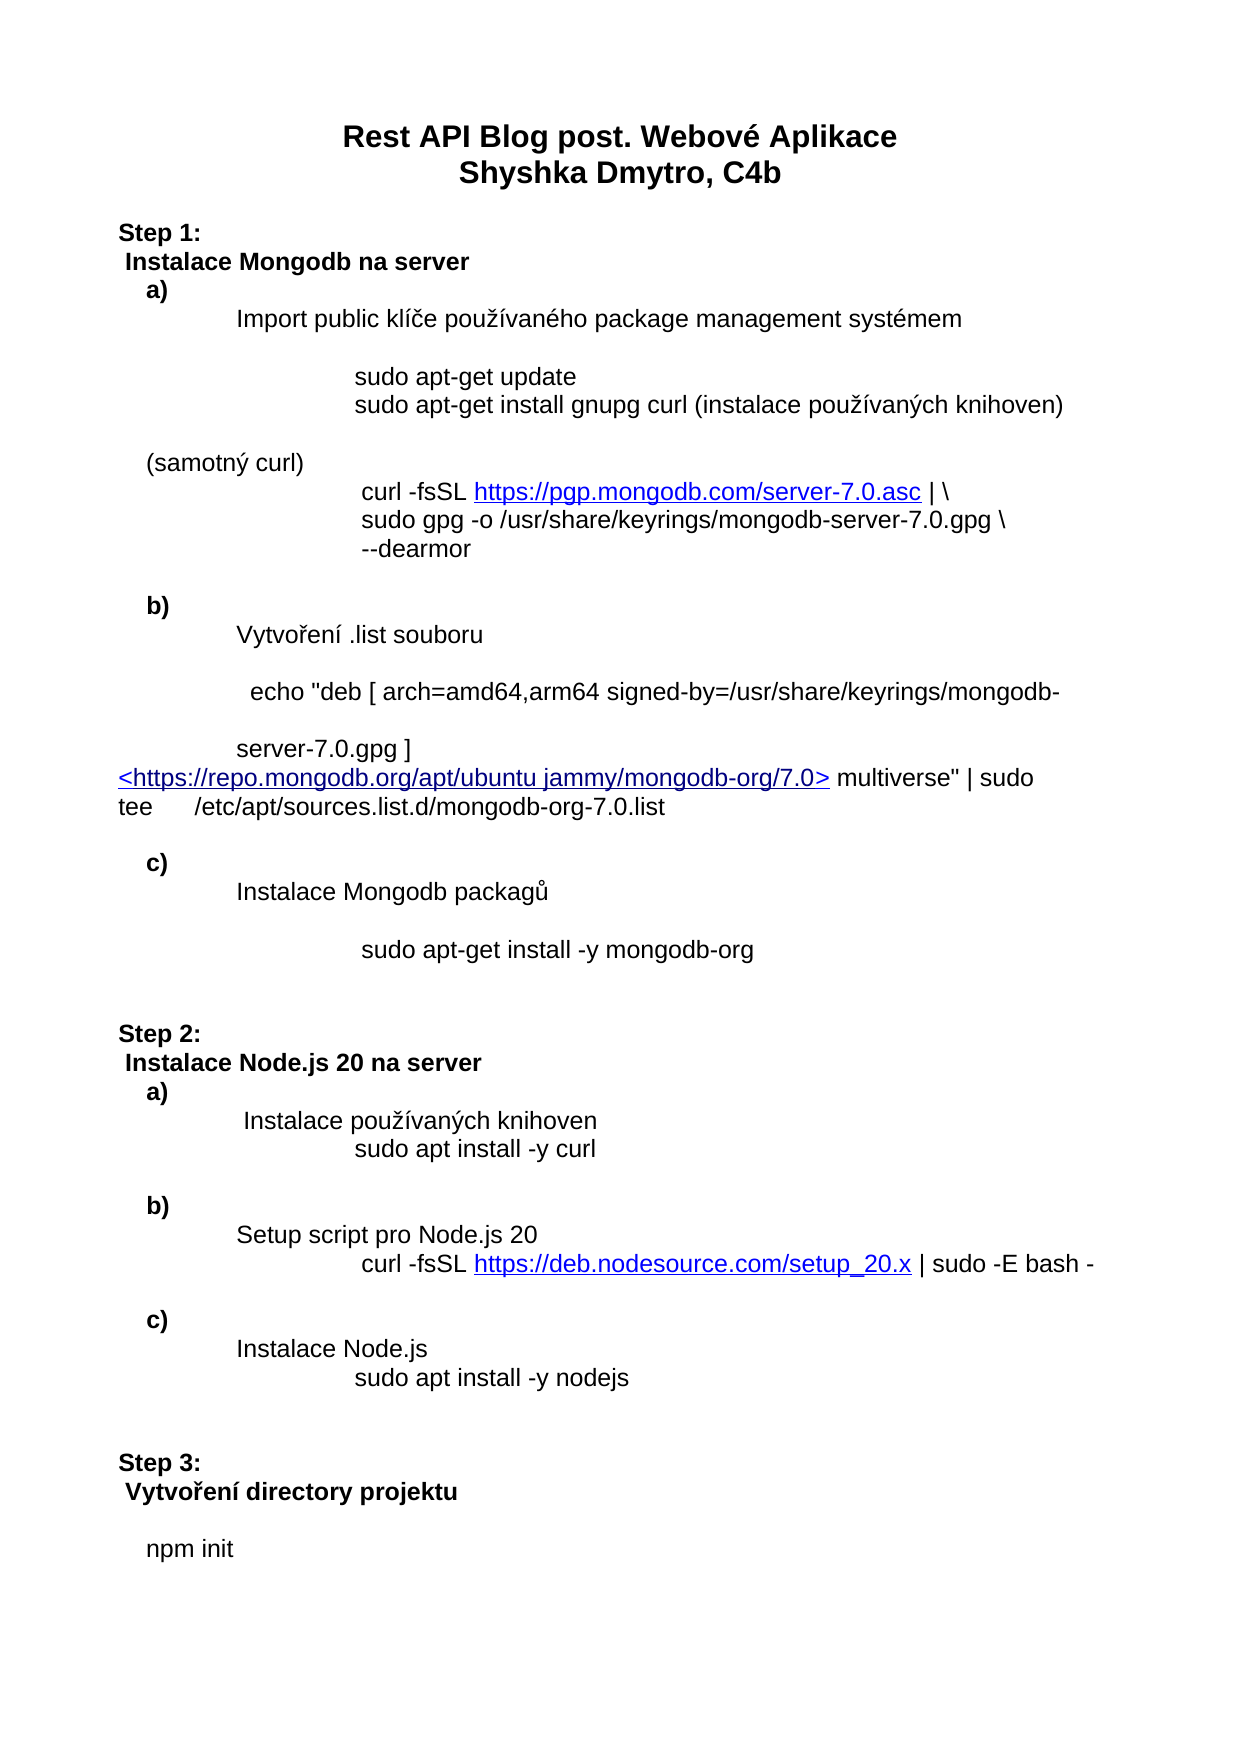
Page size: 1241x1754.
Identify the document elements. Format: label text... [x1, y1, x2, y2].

text Step 2: [118, 1019, 1122, 1048]
text Instalace Mongodb na server [118, 247, 1122, 276]
text --dearmor [118, 534, 1122, 563]
text sudo apt-get install gnupg curl (instalace používaných knihoven) [118, 391, 1122, 419]
text echo "deb [ arch=amd64,arm64 signed-by=/usr/share/keyrings/mongodb- server-7.0.gpg ] [118, 677, 1122, 763]
text Vytvoření .list souboru [118, 620, 1122, 648]
text c) [118, 848, 1122, 877]
text b) [118, 1191, 1122, 1220]
text sudo gpg -o /usr/share/keyrings/mongodb-server-7.0.gpg \ [118, 506, 1122, 534]
text Instalace používaných knihoven [118, 1106, 1122, 1134]
text Step 3: [118, 1448, 1122, 1476]
text Instalace Node.js [118, 1334, 1122, 1363]
text <https://repo.mongodb.org/apt/ubuntu jammy/mongodb-org/7.0> multiverse" | sudo tee /etc/apt/sources.list.d/mongodb-org-7.0.list [118, 763, 1122, 820]
text a) [118, 1077, 1122, 1106]
text npm init [118, 1534, 1122, 1563]
text Vytvoření directory projektu [118, 1476, 1122, 1505]
text curl -fsSL https://pgp.mongodb.com/server-7.0.asc | \ [118, 477, 1122, 506]
text b) [118, 591, 1122, 620]
text Shyshka Dmytro, C4b [118, 154, 1122, 190]
text Instalace Mongodb packagů [118, 877, 1122, 906]
text Rest API Blog post. Webové Aplikace [118, 118, 1122, 154]
text Setup script pro Node.js 20 [118, 1220, 1122, 1249]
text a) [118, 276, 1122, 304]
text sudo apt-get install -y mongodb-org [118, 934, 1122, 963]
text Step 1: [118, 218, 1122, 247]
text Import public klíče používaného package management systémem [118, 304, 1122, 333]
text c) [118, 1305, 1122, 1334]
text sudo apt install -y nodejs [118, 1363, 1122, 1392]
text sudo apt install -y curl [118, 1134, 1122, 1163]
text Instalace Node.js 20 na server [118, 1048, 1122, 1077]
text sudo apt-get update [118, 362, 1122, 391]
text (samotný curl) [118, 448, 1122, 477]
text curl -fsSL https://deb.nodesource.com/setup_20.x | sudo -E bash - [118, 1249, 1122, 1277]
